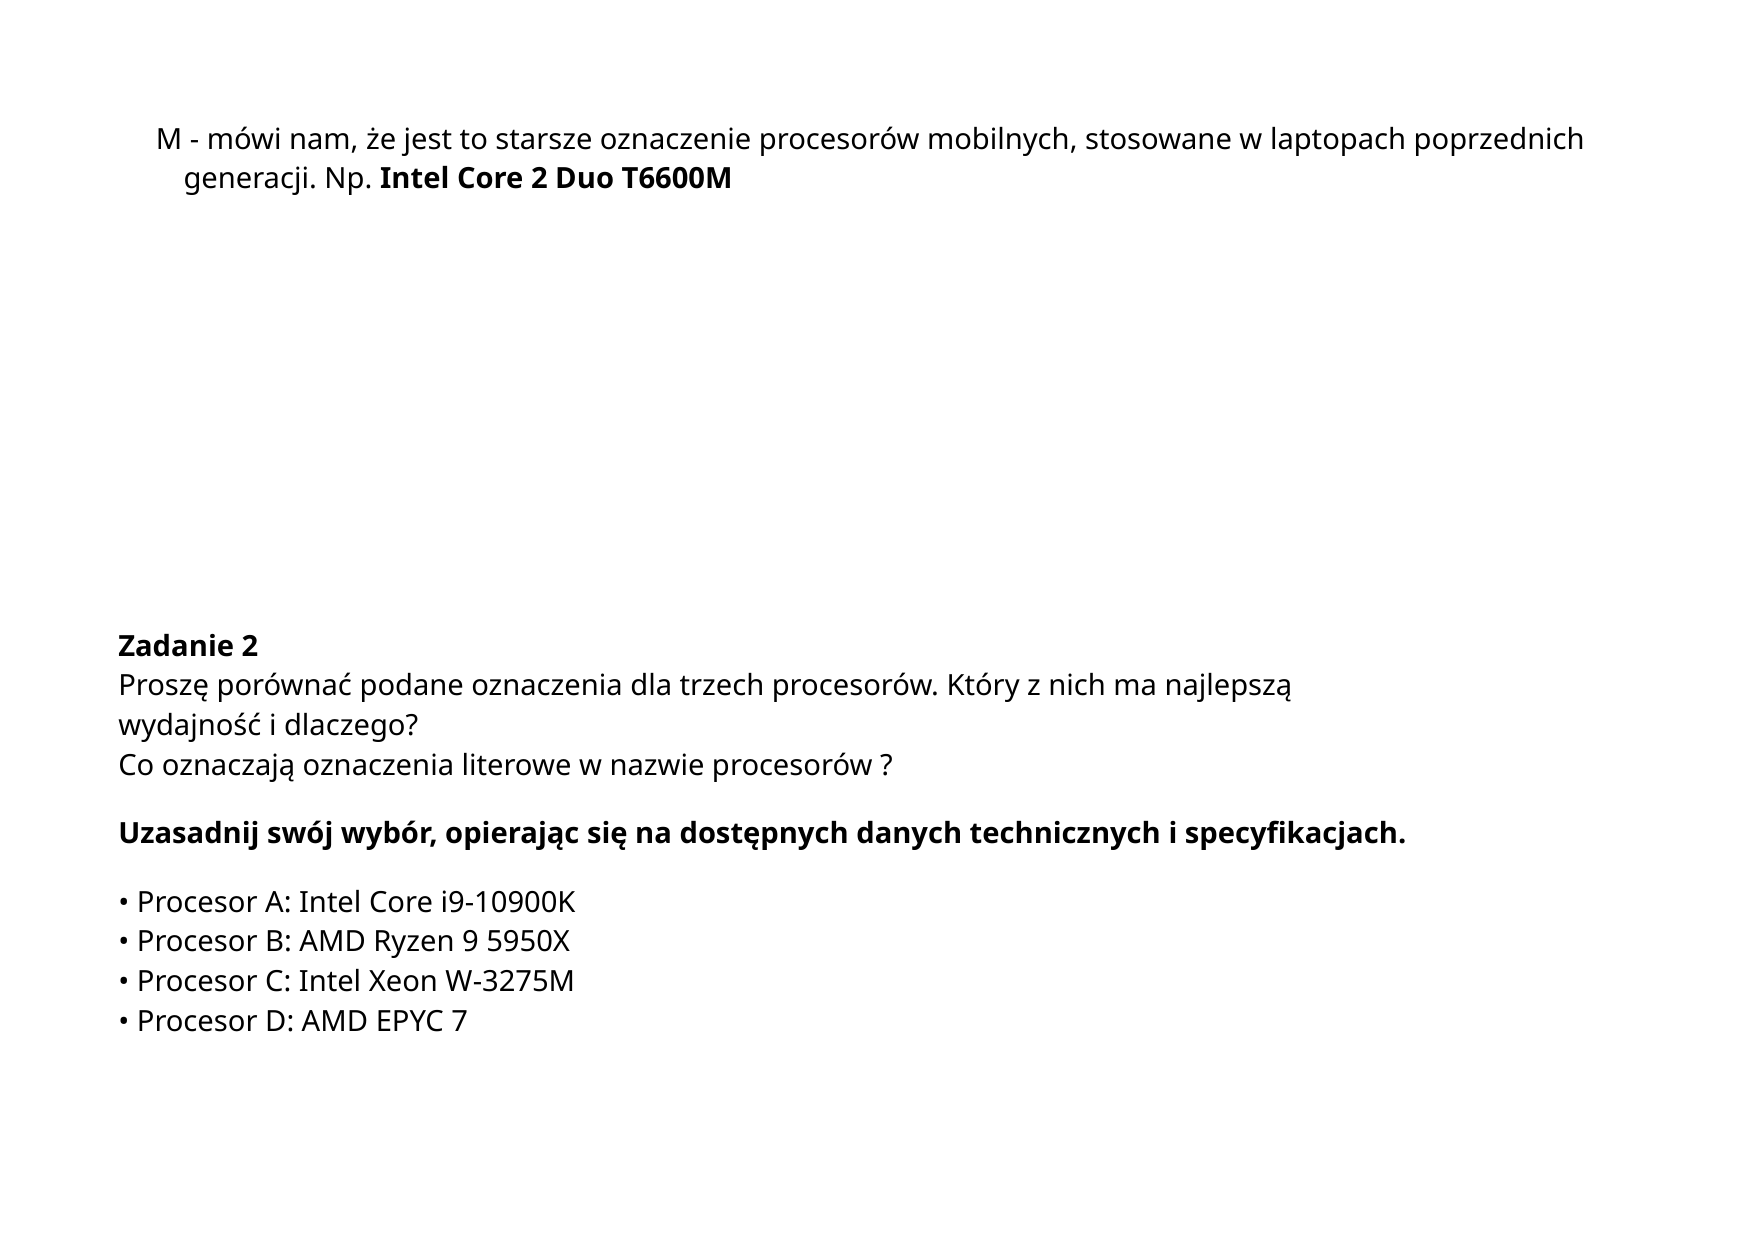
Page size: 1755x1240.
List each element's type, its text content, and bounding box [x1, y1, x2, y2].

text • Procesor A: Intel Core i9-10900K [118, 881, 1636, 921]
text • Procesor C: Intel Xeon W-3275M [118, 960, 1636, 1000]
text wydajność i dlaczego? [118, 704, 1636, 744]
text Zadanie 2 [118, 625, 1636, 665]
text Uzasadnij swój wybór, opierając się na dostępnych danych technicznych i specyfikacjach. [118, 812, 1636, 852]
text • Procesor B: AMD Ryzen 9 5950X [118, 921, 1636, 960]
text Co oznaczają oznaczenia literowe w nazwie procesorów ? [118, 744, 1636, 784]
list M - mówi nam, że jest to starsze oznaczenie procesorów mobilnych, stosowane w laptopach poprzednich generacji. Np. Intel Core 2 Duo T6600M [156, 118, 1636, 197]
text • Procesor D: AMD EPYC 7 [118, 1000, 1636, 1040]
text Proszę porównać podane oznaczenia dla trzech procesorów. Który z nich ma najlepszą [118, 665, 1636, 704]
